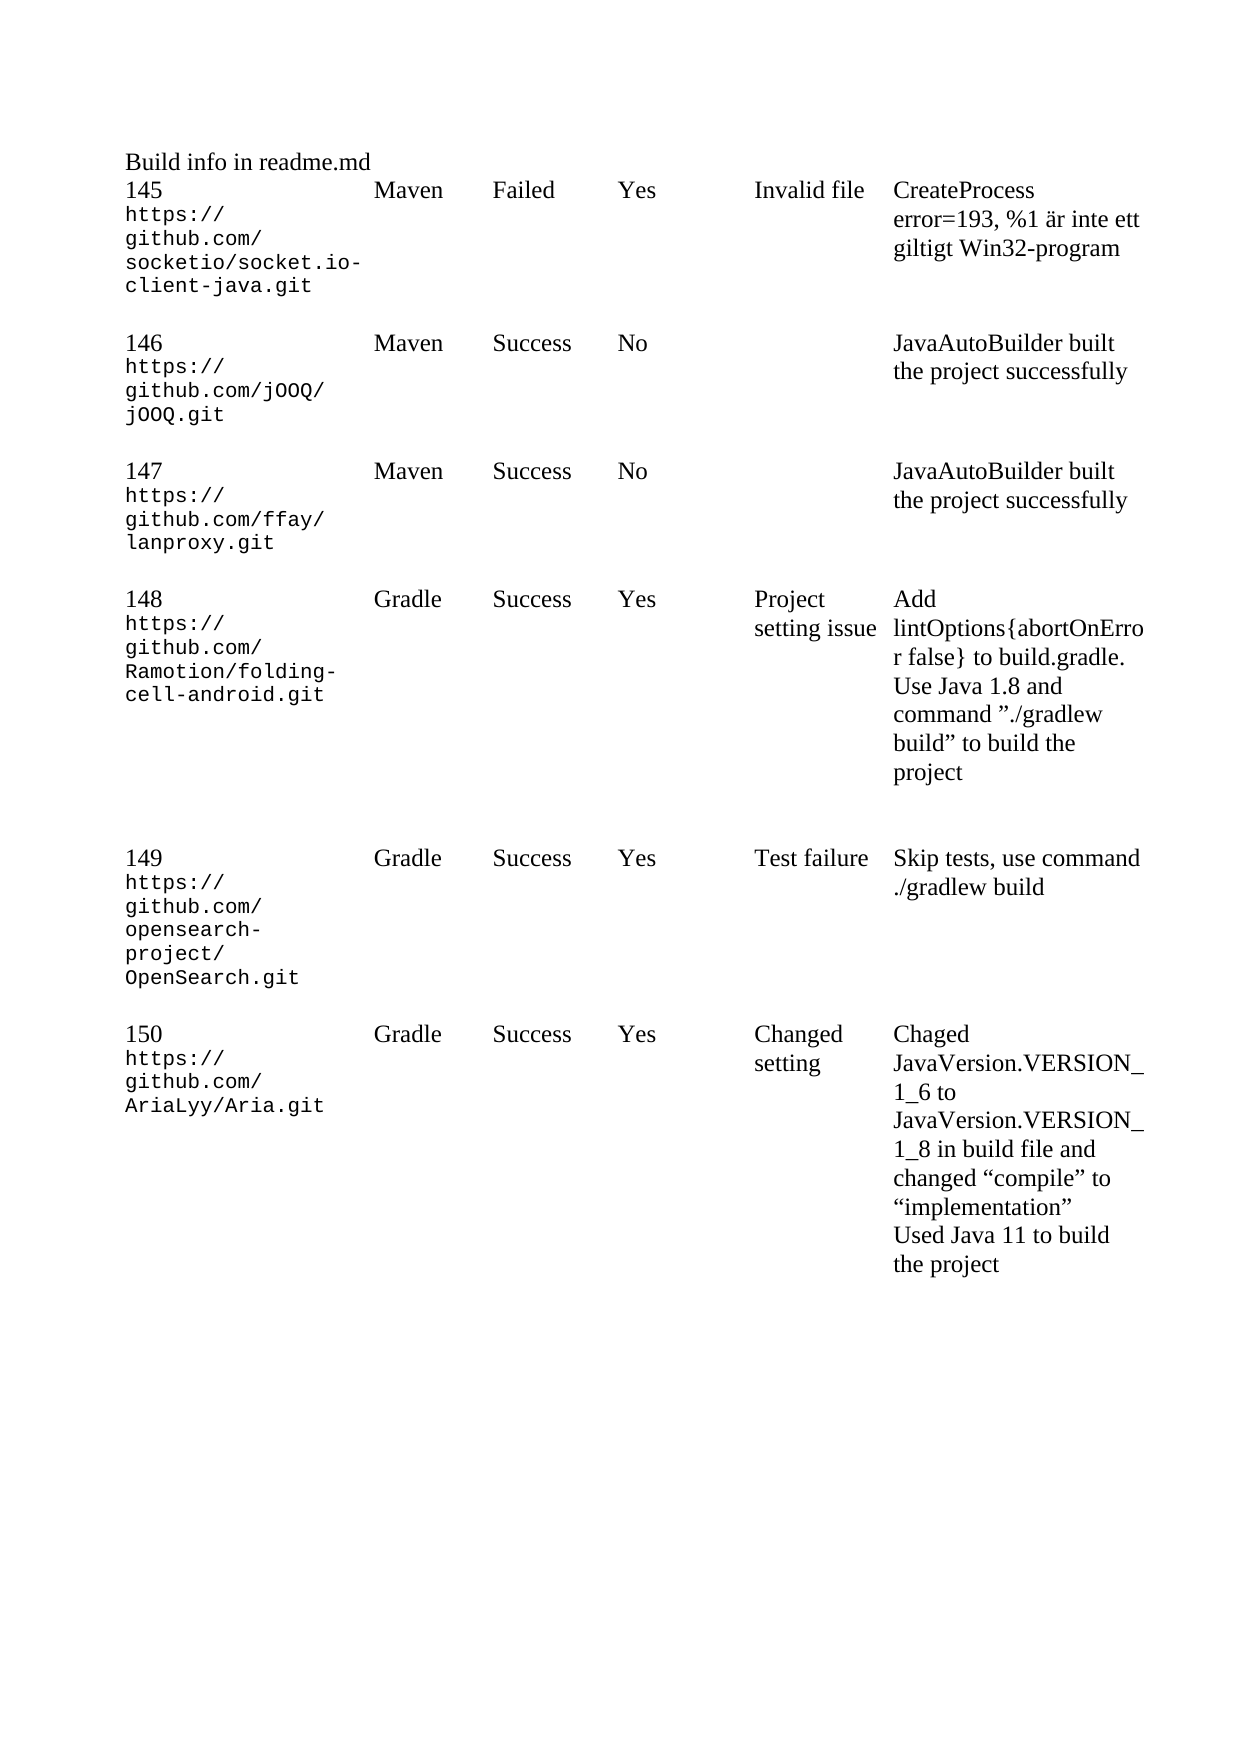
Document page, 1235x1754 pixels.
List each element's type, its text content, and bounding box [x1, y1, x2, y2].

table_cell Success [493, 456, 617, 584]
table_cell Maven [374, 328, 492, 456]
table_cell Yes [617, 176, 754, 328]
table_cell Gradle [374, 585, 492, 843]
table_cell [493, 118, 617, 176]
table_cell [754, 456, 893, 584]
table_cell Changed setting [754, 1019, 893, 1278]
table_cell Gradle [374, 1019, 492, 1278]
table_cell Gradle [374, 843, 492, 1019]
table_cell No [617, 456, 754, 584]
table_cell JavaAutoBuilder built the project successfully [893, 328, 1145, 456]
table_cell Maven [374, 176, 492, 328]
table_cell Yes [617, 585, 754, 843]
table_cell Failed [493, 176, 617, 328]
table_cell CreateProcess error=193, %1 är inte ett giltigt Win32-program [893, 176, 1145, 328]
table_cell 150 https://github.com/AriaLyy/Aria.git [125, 1019, 374, 1278]
table_cell Maven [374, 456, 492, 584]
table_cell [754, 118, 893, 176]
table_cell Yes [617, 843, 754, 1019]
table_cell Test failure [754, 843, 893, 1019]
table_cell [374, 118, 492, 176]
table_cell Project setting issue [754, 585, 893, 843]
table_cell Success [493, 585, 617, 843]
table_cell Skip tests, use command ./gradlew build [893, 843, 1145, 1019]
table_cell [617, 118, 754, 176]
table_cell 145 https://github.com/socketio/socket.io-client-java.git [125, 176, 374, 328]
table_cell Success [493, 328, 617, 456]
table_cell 149 https://github.com/opensearch-project/OpenSearch.git [125, 843, 374, 1019]
table_cell No [617, 328, 754, 456]
table_cell JavaAutoBuilder built the project successfully [893, 456, 1145, 584]
table_cell Chaged JavaVersion.VERSION_1_6 to JavaVersion.VERSION_1_8 in build file and changed “compile” to “implementation” Used Java 11 to build the project [893, 1019, 1145, 1278]
table_cell Invalid file [754, 176, 893, 328]
table_cell Build info in readme.md [125, 118, 374, 176]
table_cell Success [493, 1019, 617, 1278]
table_cell [754, 328, 893, 456]
table_cell 147 https://github.com/ffay/lanproxy.git [125, 456, 374, 584]
table_cell 148 https://github.com/Ramotion/folding-cell-android.git [125, 585, 374, 843]
table_cell [893, 118, 1145, 176]
table_cell Add lintOptions{abortOnError false} to build.gradle. Use Java 1.8 and command ”./gradlew build” to build the project [893, 585, 1145, 843]
table_cell 146 https://github.com/jOOQ/jOOQ.git [125, 328, 374, 456]
table_cell Yes [617, 1019, 754, 1278]
table_cell Success [493, 843, 617, 1019]
